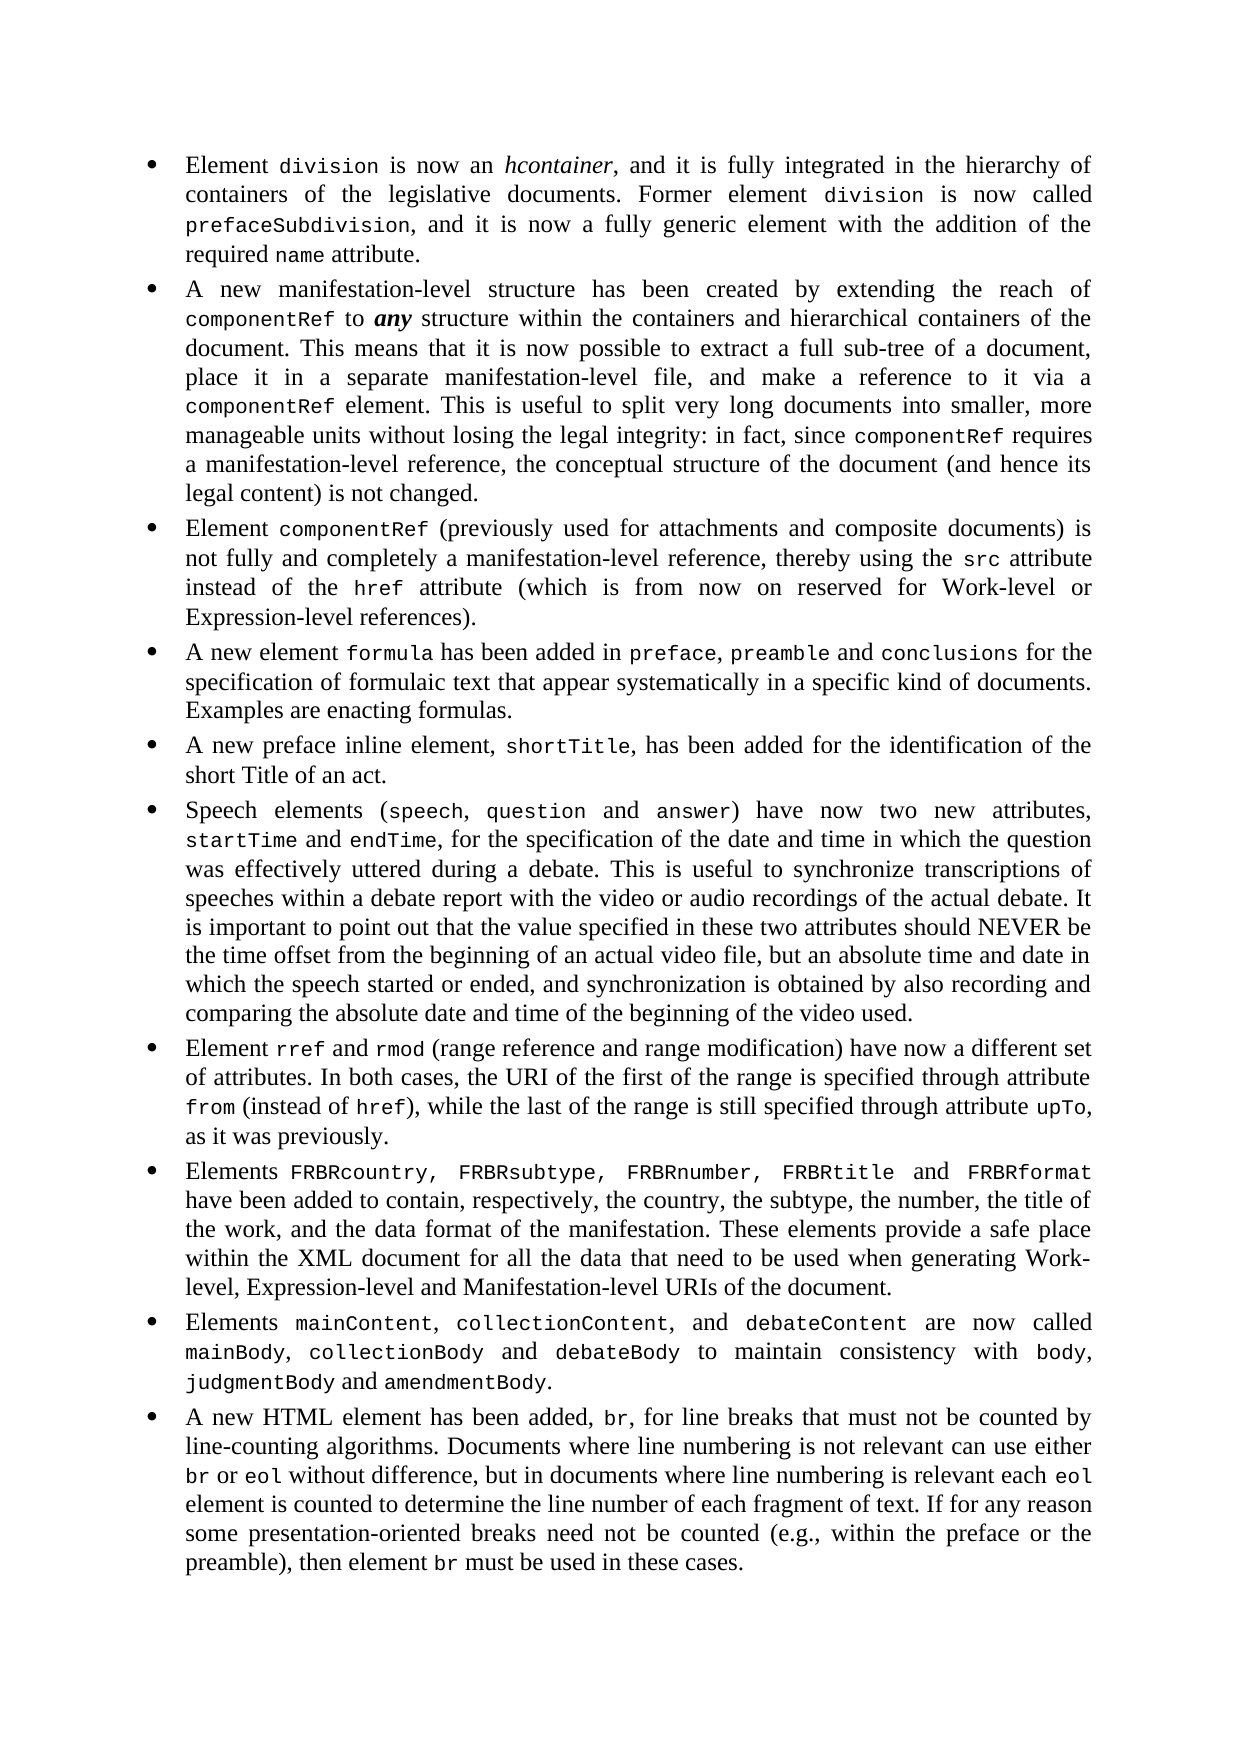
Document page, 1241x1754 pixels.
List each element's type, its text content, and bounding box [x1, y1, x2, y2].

list Speech elements (speech, question and answer) have now two new attributes, startTime and endTime, for the specification of the date and time in which the question was effectively uttered during a debate. This is useful to synchronize transcriptions of speeches within a debate report with the video or audio recordings of the actual debate. It is important to point out that the value specified in these two attributes should NEVER be the time offset from the beginning of an actual video file, but an absolute time and date in which the speech started or ended, and synchronization is obtained by also recording and comparing the absolute date and time of the beginning of the video used. [148, 795, 1092, 1027]
list Elements FRBRcountry, FRBRsubtype, FRBRnumber, FRBRtitle and FRBRformat have been added to contain, respectively, the country, the subtype, the number, the title of the work, and the data format of the manifestation. These elements provide a safe place within the XML document for all the data that need to be used when generating Work-level, Expression-level and Manifestation-level URIs of the document. [148, 1156, 1092, 1300]
list A new HTML element has been added, br, for line breaks that must not be counted by line-counting algorithms. Documents where line numbering is not relevant can use either br or eol without difference, but in documents where line numbering is relevant each eol element is counted to determine the line number of each fragment of text. If for any reason some presentation-oriented breaks need not be counted (e.g., within the preface or the preamble), then element br must be used in these cases. [148, 1402, 1092, 1577]
list A new preface inline element, shortTitle, has been added for the identification of the short Title of an act. [148, 730, 1092, 789]
list A new element formula has been added in preface, preamble and conclusions for the specification of formulaic text that appear systematically in a specific kind of documents. Examples are enacting formulas. [148, 637, 1092, 724]
list A new manifestation-level structure has been created by extending the reach of componentRef to any structure within the containers and hierarchical containers of the document. This means that it is now possible to extract a full sub-tree of a document, place it in a separate manifestation-level file, and make a reference to it via a componentRef element. This is useful to split very long documents into smaller, more manageable units without losing the legal integrity: in fact, since componentRef requires a manifestation-level reference, the conceptual structure of the document (and hence its legal content) is not changed. [148, 274, 1092, 507]
list Element componentRef (previously used for attachments and composite documents) is not fully and completely a manifestation-level reference, thereby using the src attribute instead of the href attribute (which is from now on reserved for Work-level or Expression-level references). [148, 513, 1092, 631]
list Element division is now an hcontainer, and it is fully integrated in the hierarchy of containers of the legislative documents. Former element division is now called prefaceSubdivision, and it is now a fully generic element with the addition of the required name attribute. [148, 150, 1092, 268]
list Element rref and rmod (range reference and range modification) have now a different set of attributes. In both cases, the URI of the first of the range is specified through attribute from (instead of href), while the last of the range is still specified through attribute upTo, as it was previously. [148, 1033, 1092, 1149]
list Elements mainContent, collectionContent, and debateContent are now called mainBody, collectionBody and debateBody to maintain consistency with body, judgmentBody and amendmentBody. [148, 1307, 1092, 1395]
